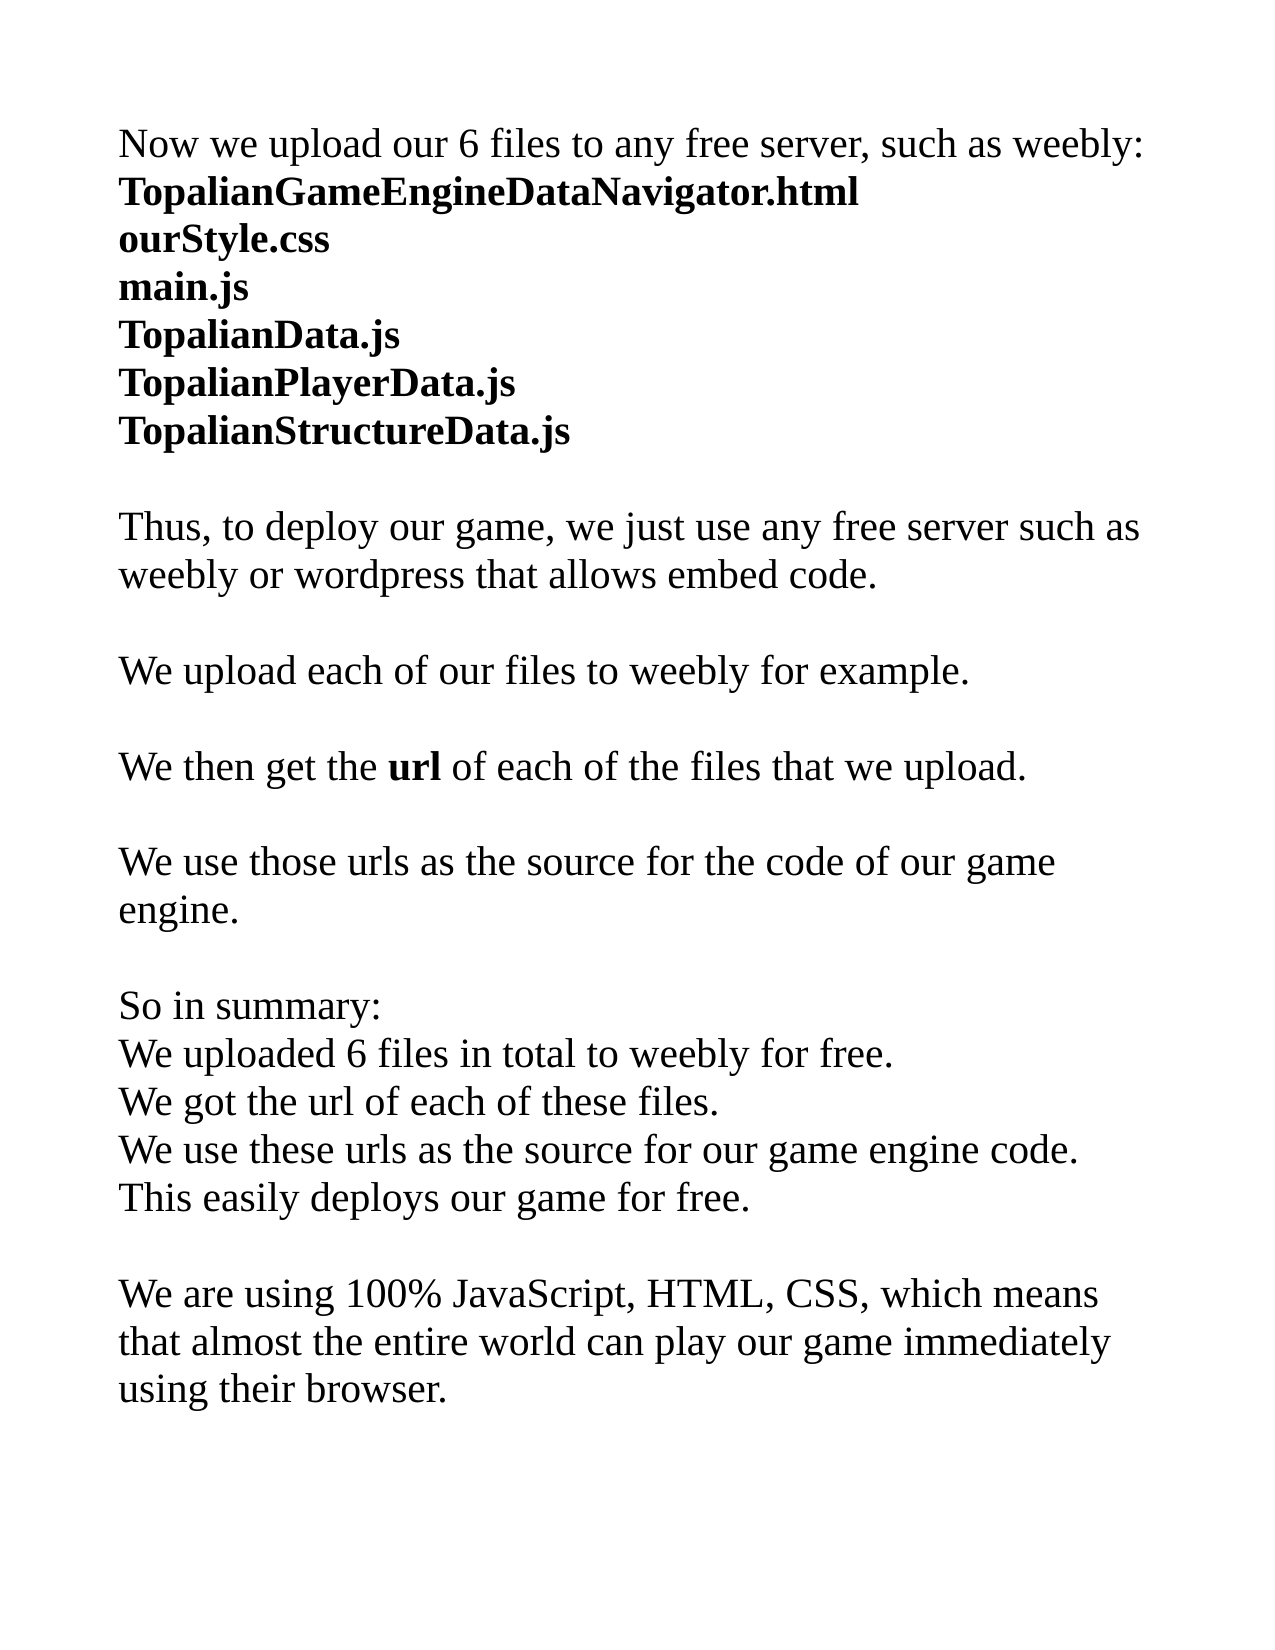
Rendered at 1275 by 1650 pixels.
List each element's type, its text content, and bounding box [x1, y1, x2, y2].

text We upload each of our files to weebly for example. [118, 645, 1157, 693]
text ourStyle.css [118, 214, 1157, 262]
text This easily deploys our game for free. [118, 1172, 1157, 1220]
text So in summary: [118, 981, 1157, 1028]
text TopalianStructureData.js [118, 406, 1157, 453]
text TopalianGameEngineDataNavigator.html [118, 166, 1157, 214]
text We are using 100% JavaScript, HTML, CSS, which means that almost the entire world can play our game immediately using their browser. [118, 1268, 1157, 1412]
text We got the url of each of these files. [118, 1076, 1157, 1124]
text We use these urls as the source for our game engine code. [118, 1124, 1157, 1172]
text Thus, to deploy our game, we just use any free server such as weebly or wordpress that allows embed code. [118, 501, 1157, 597]
text We uploaded 6 files in total to weebly for free. [118, 1028, 1157, 1076]
text TopalianPlayerData.js [118, 358, 1157, 406]
text Now we upload our 6 files to any free server, such as weebly: [118, 118, 1157, 166]
text We then get the url of each of the files that we upload. [118, 741, 1157, 789]
text TopalianData.js [118, 310, 1157, 358]
text main.js [118, 262, 1157, 310]
text We use those urls as the source for the code of our game engine. [118, 837, 1157, 933]
